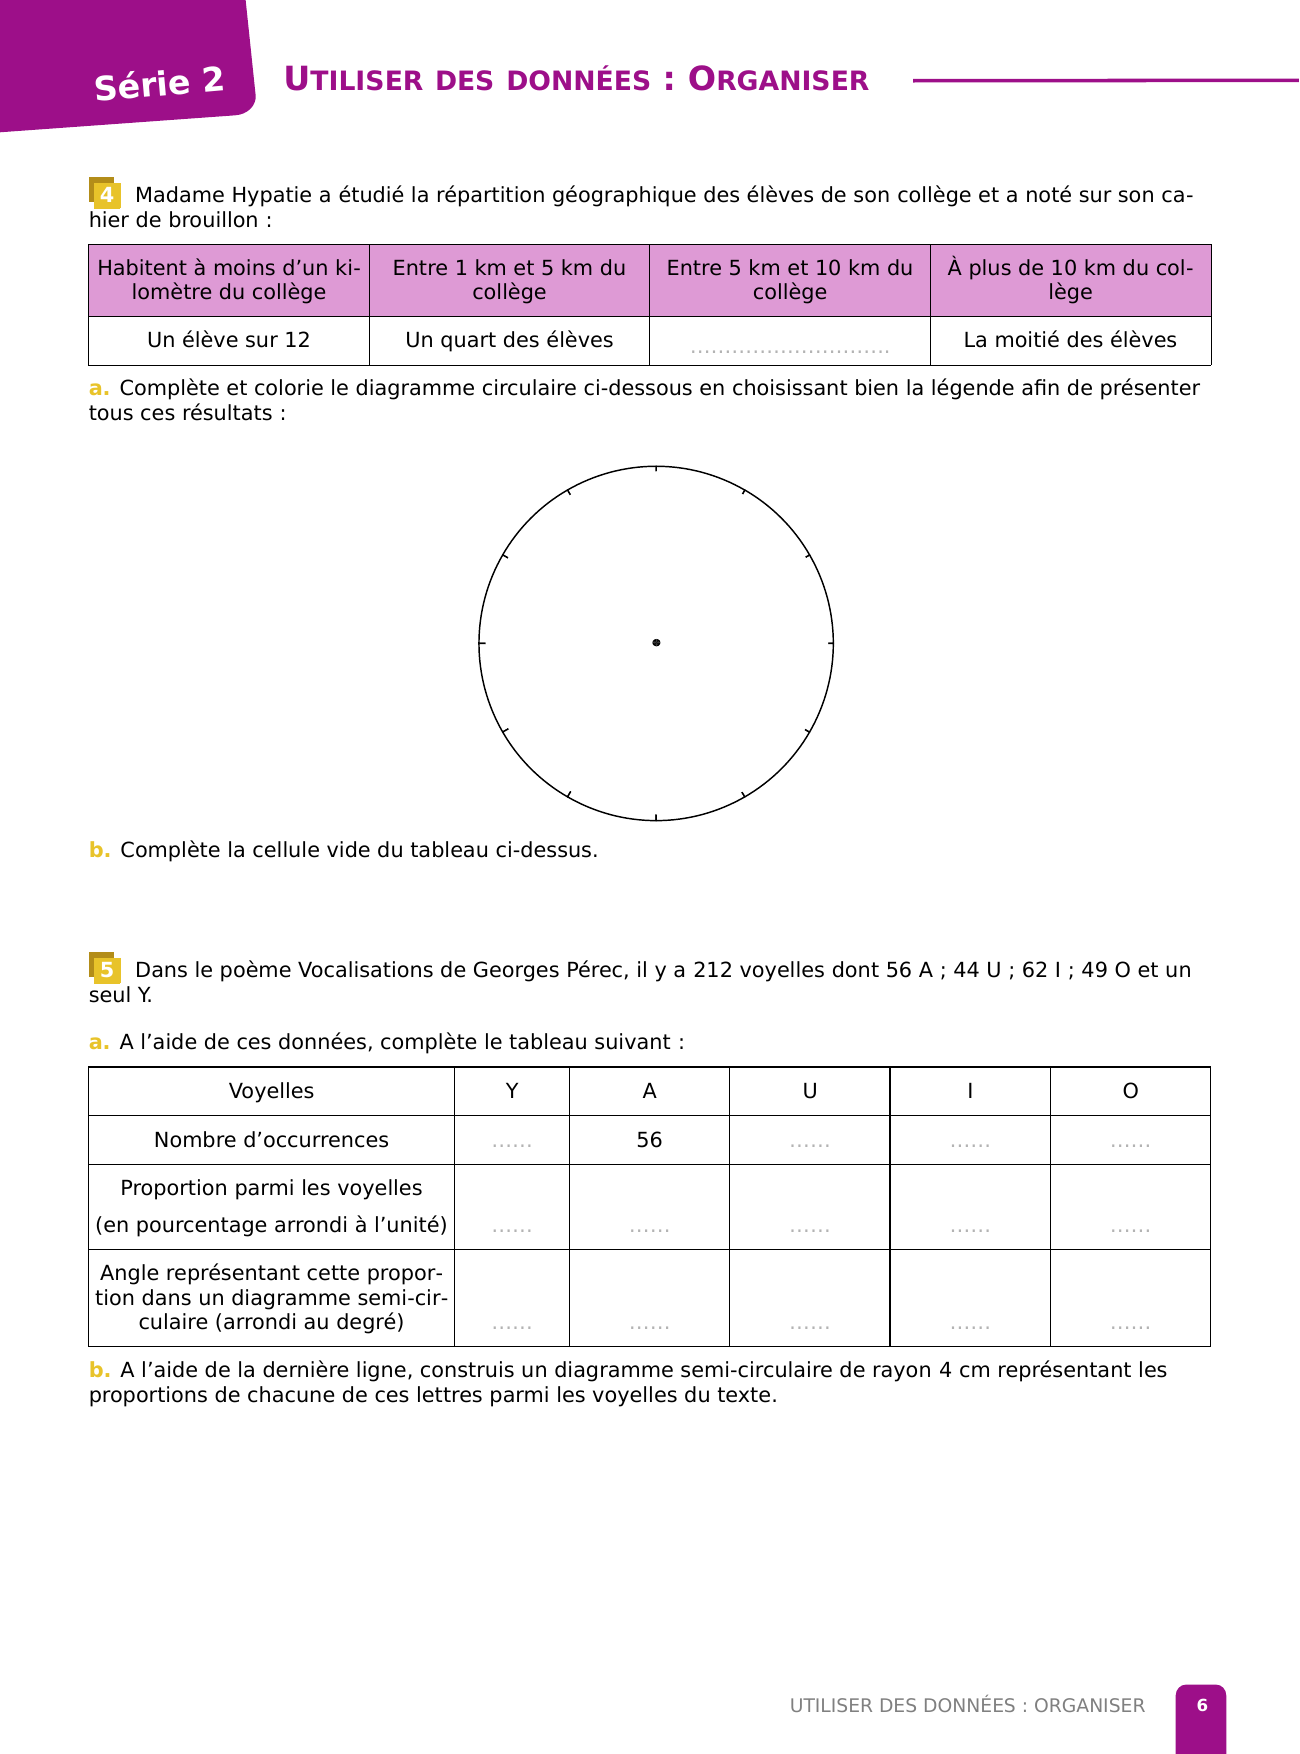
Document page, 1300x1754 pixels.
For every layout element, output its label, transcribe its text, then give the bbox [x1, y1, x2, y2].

table_cell Angle représentant cette propor­tion dans un diagramme semi-cir­culaire (arrondi au degré) [89, 1250, 454, 1346]
table_header I [891, 1068, 1050, 1115]
table_header Habitent à moins d’un ki­lomètre du collège [89, 245, 369, 316]
table_cell 56 [570, 1116, 729, 1164]
table_header O [1051, 1068, 1210, 1115]
table_header U [730, 1068, 889, 1115]
table_header À plus de 10 km du col­lège [931, 245, 1211, 316]
table_header Entre 5 km et 10 km du collège [650, 245, 930, 316]
table_cell Un élève sur 12 [89, 317, 369, 364]
table_cell …… [455, 1165, 569, 1248]
subtitle Dans le poème Vocalisations de Georges Pérec, il y a 212 voyelles dont 56 A ; 44 U ; 62 I ; 49 O et un seul Y. [88, 952, 1211, 1007]
list Complète et colorie le diagramme circulaire ci-dessous en choisissant bien la légende afin de présenter tous ces résultats : [88, 376, 1211, 425]
table_cell …… [1051, 1165, 1210, 1248]
table_header Voyelles [89, 1068, 454, 1115]
table_header Entre 1 km et 5 km du collège [370, 245, 649, 316]
table_cell ……………………….. [650, 317, 930, 364]
table_cell …… [1051, 1250, 1210, 1346]
list A l’aide de la dernière ligne, construis un diagramme semi-circulaire de rayon 4 cm représentant les proportions de chacune de ces lettres parmi les voyelles du texte. [88, 1358, 1211, 1407]
table_cell …… [891, 1116, 1050, 1164]
list A l’aide de ces données, complète le tableau suivant : [88, 1030, 1211, 1055]
table_cell …… [891, 1250, 1050, 1346]
list Complète la cellule vide du tableau ci-dessus. [88, 838, 1211, 863]
table_cell …… [891, 1165, 1050, 1248]
table_cell …… [730, 1165, 889, 1248]
table_cell …… [570, 1165, 729, 1248]
subtitle Madame Hypatie a étudié la répartition géographique des élèves de son collège et a noté sur son ca­hier de brouillon : [88, 177, 1211, 232]
table_header A [570, 1068, 729, 1115]
table_header Y [455, 1068, 569, 1115]
table_cell …… [730, 1250, 889, 1346]
table_cell Un quart des élèves [370, 317, 649, 364]
table_cell Proportion parmi les voyelles (en pourcentage arrondi à l’unité) [89, 1165, 454, 1248]
table_cell …… [455, 1250, 569, 1346]
table_cell Nombre d’occurrences [89, 1116, 454, 1164]
table_cell …… [455, 1116, 569, 1164]
table_cell …… [570, 1250, 729, 1346]
table_cell …… [730, 1116, 889, 1164]
table_cell La moitié des élèves [931, 317, 1211, 364]
table_cell …… [1051, 1116, 1210, 1164]
